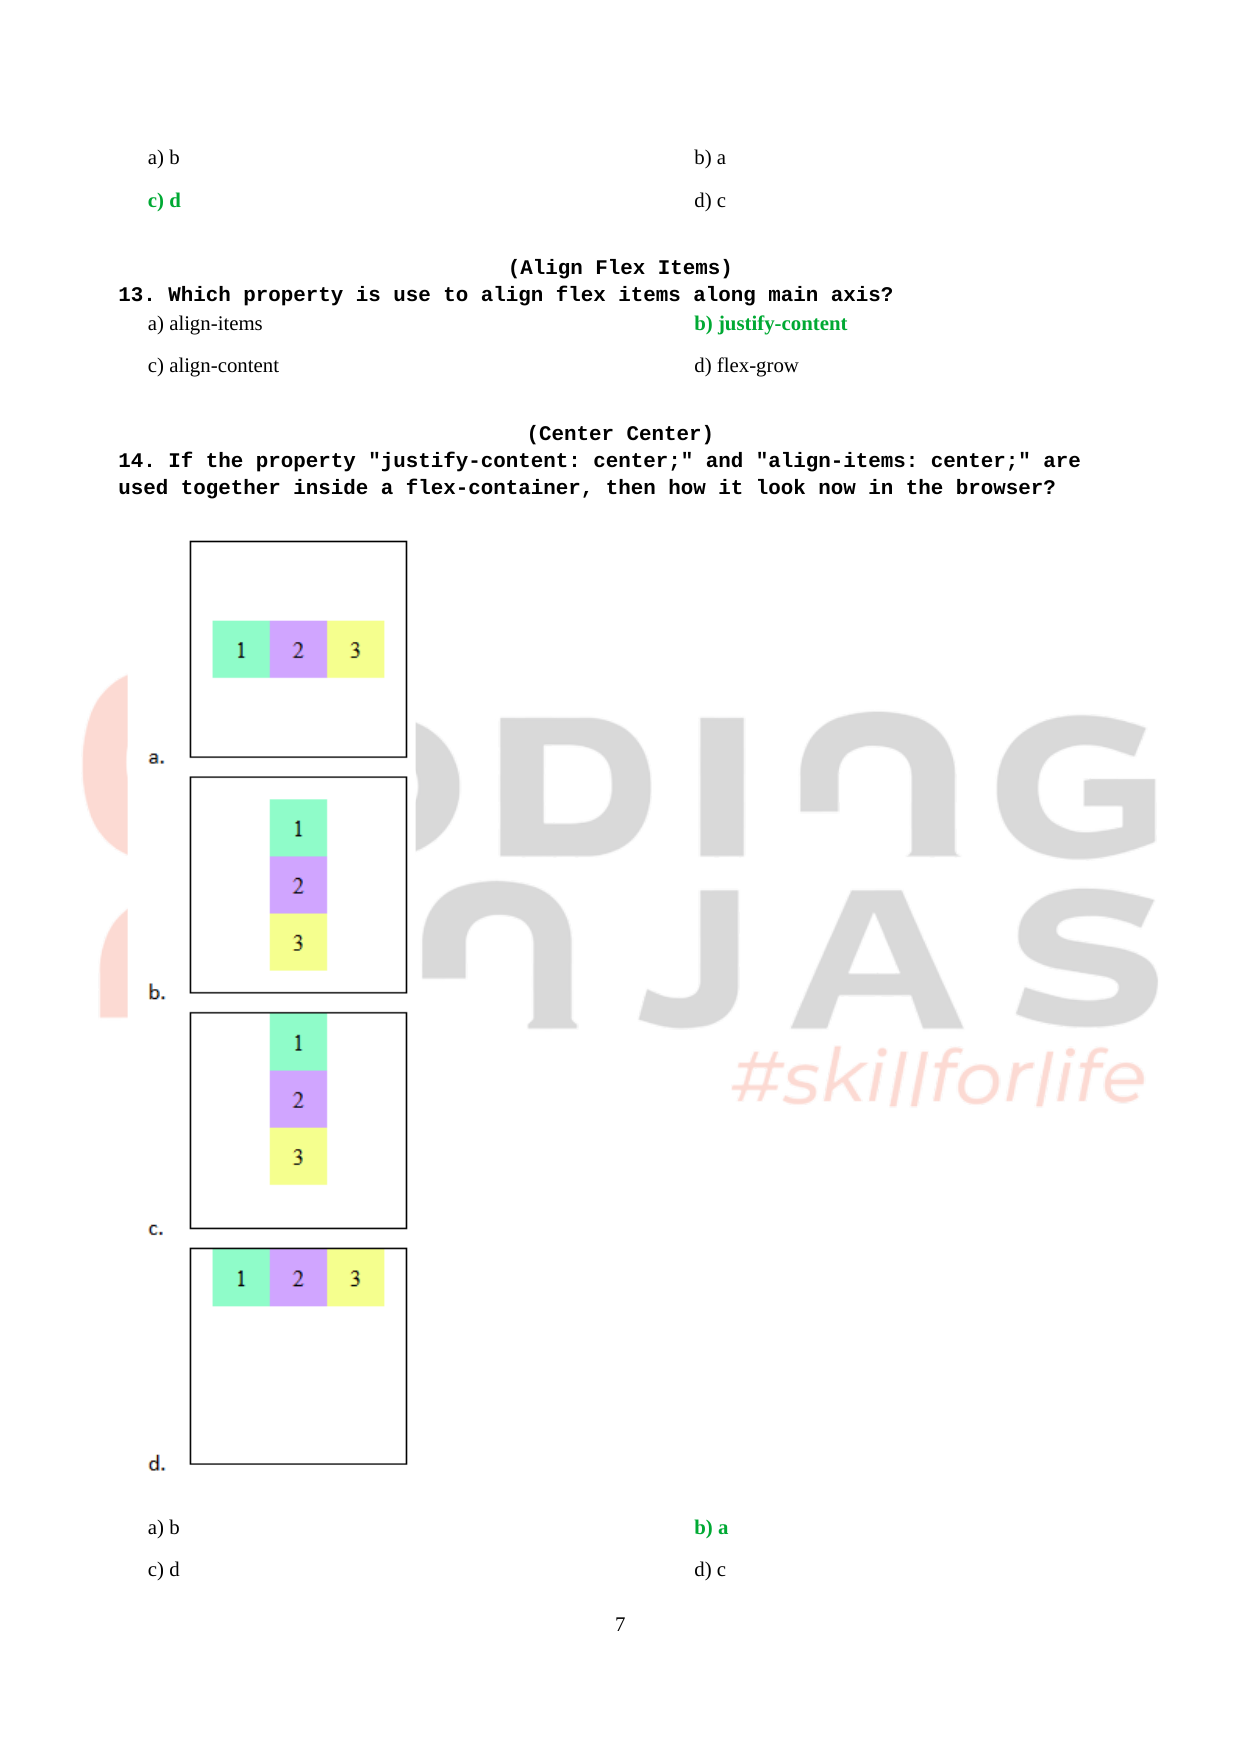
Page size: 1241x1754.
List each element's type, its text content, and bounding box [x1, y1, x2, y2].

text a) b b) a [148, 145, 1122, 169]
text a) align-items b) justify-content [148, 311, 1122, 335]
text 14. If the property "justify-content: center;" and "align-items: center;" are used together inside a flex-container, then how it look now in the browser? [118, 450, 1122, 501]
text c) d d) c [148, 187, 1122, 212]
text 13. Which property is use to align flex items along main axis? [118, 284, 1122, 308]
picture [127, 531, 416, 1485]
text c) align-content d) flex-grow [148, 353, 1122, 377]
text (Center Center) [118, 423, 1122, 446]
text (Align Flex Items) [118, 257, 1122, 281]
text c) d d) c [148, 1557, 1122, 1581]
text a) b b) a [148, 1515, 1122, 1539]
